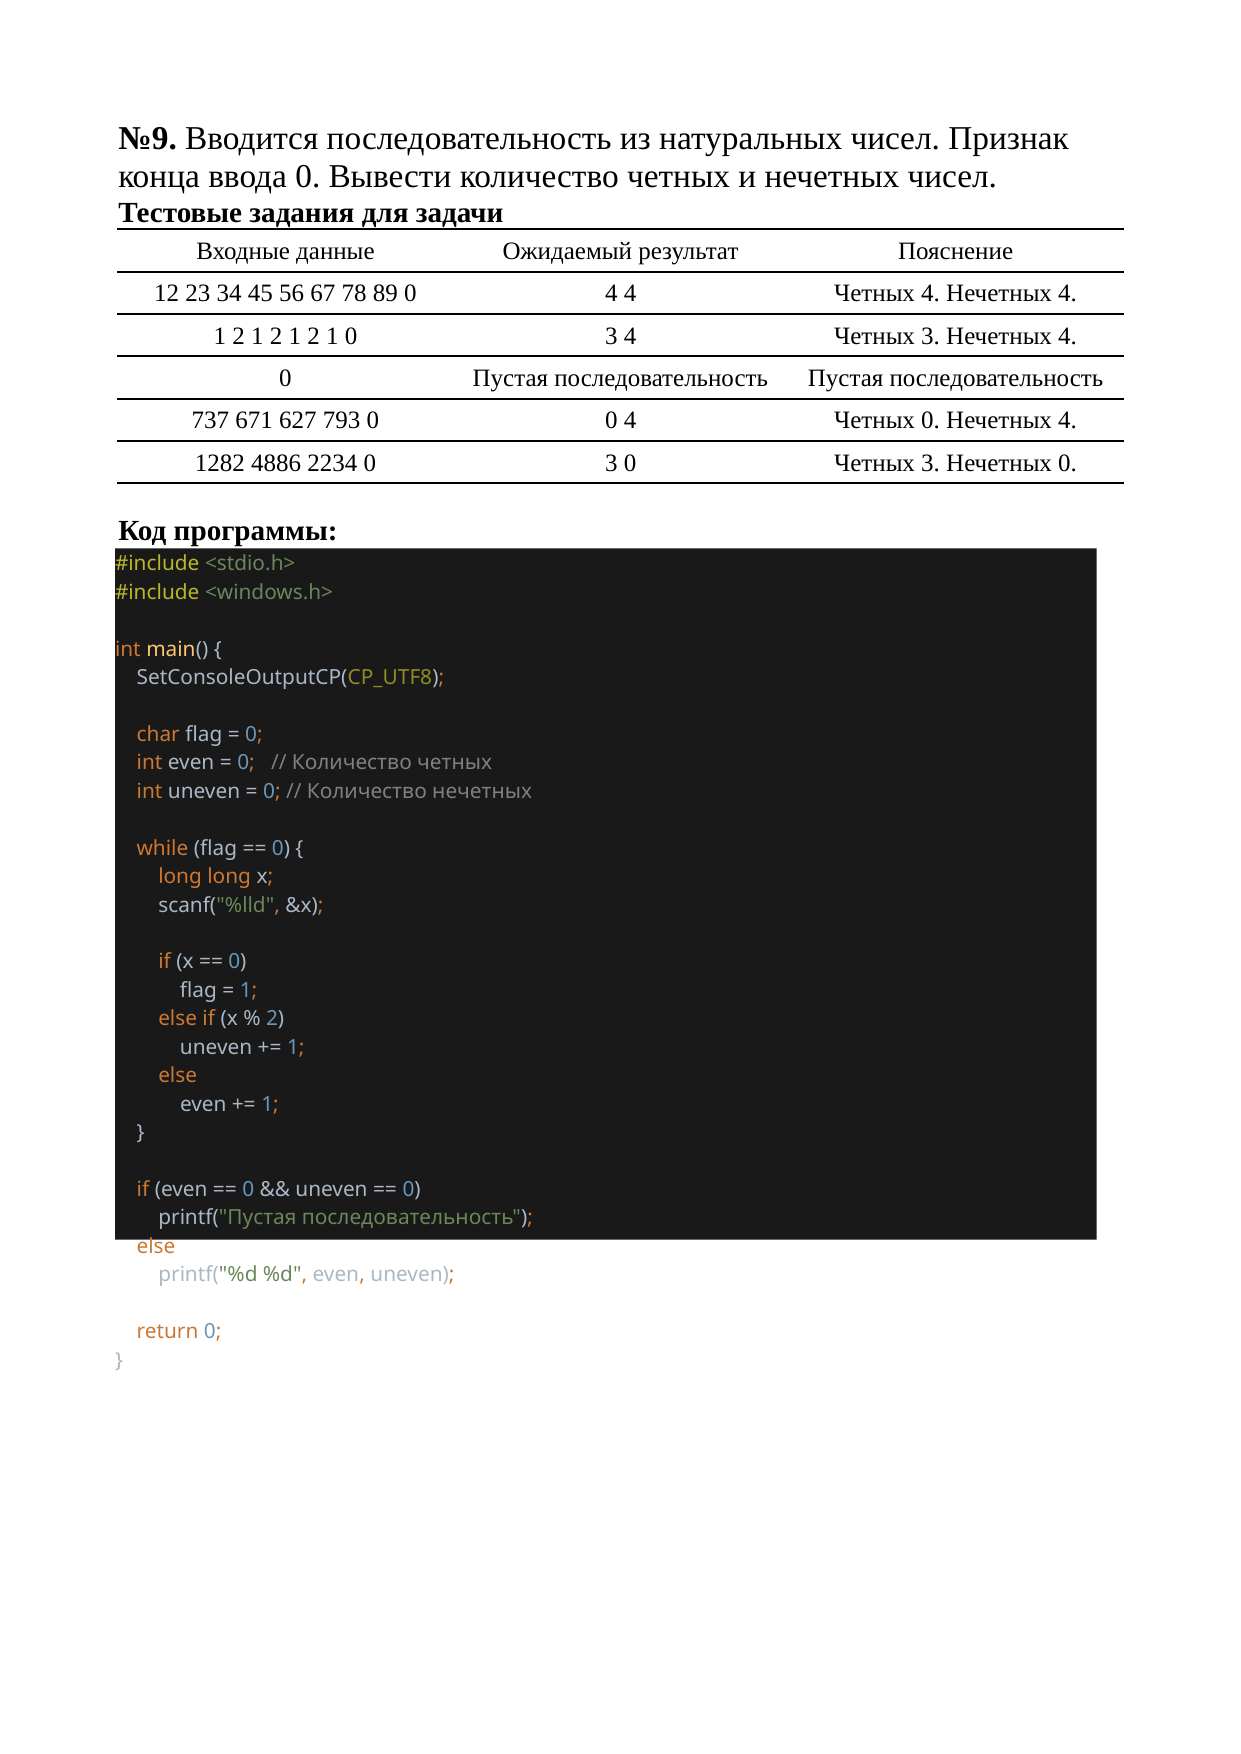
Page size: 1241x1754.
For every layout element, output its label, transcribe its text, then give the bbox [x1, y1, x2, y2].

table_cell 0 [117, 357, 453, 397]
text Тестовые задания для задачи [118, 195, 1122, 228]
table_header Ожидаемый результат [453, 230, 787, 271]
table_cell 737 671 627 793 0 [117, 400, 453, 440]
table_cell Четных 3. Нечетных 0. [788, 442, 1123, 482]
table_cell 3 0 [453, 442, 787, 482]
table_cell 4 4 [453, 273, 787, 313]
table_cell 1 2 1 2 1 2 1 0 [117, 315, 453, 355]
table_cell 0 4 [453, 400, 787, 440]
table_cell Пустая последовательность [788, 357, 1123, 397]
table_header Пояснение [788, 230, 1123, 271]
table_cell Четных 4. Нечетных 4. [788, 273, 1123, 313]
table_cell 1282 4886 2234 0 [117, 442, 453, 482]
table_cell 12 23 34 45 56 67 78 89 0 [117, 273, 453, 313]
table_cell Четных 3. Нечетных 4. [788, 315, 1123, 355]
table_header Входные данные [117, 230, 453, 271]
table_cell Четных 0. Нечетных 4. [788, 400, 1123, 440]
text Код программы: [118, 513, 1122, 546]
text №9. Вводится последовательность из натуральных чисел. Признак конца ввода 0. Вывести количество четных и нечетных чисел. [118, 118, 1122, 195]
table_cell 3 4 [453, 315, 787, 355]
table_cell Пустая последовательность [453, 357, 787, 397]
